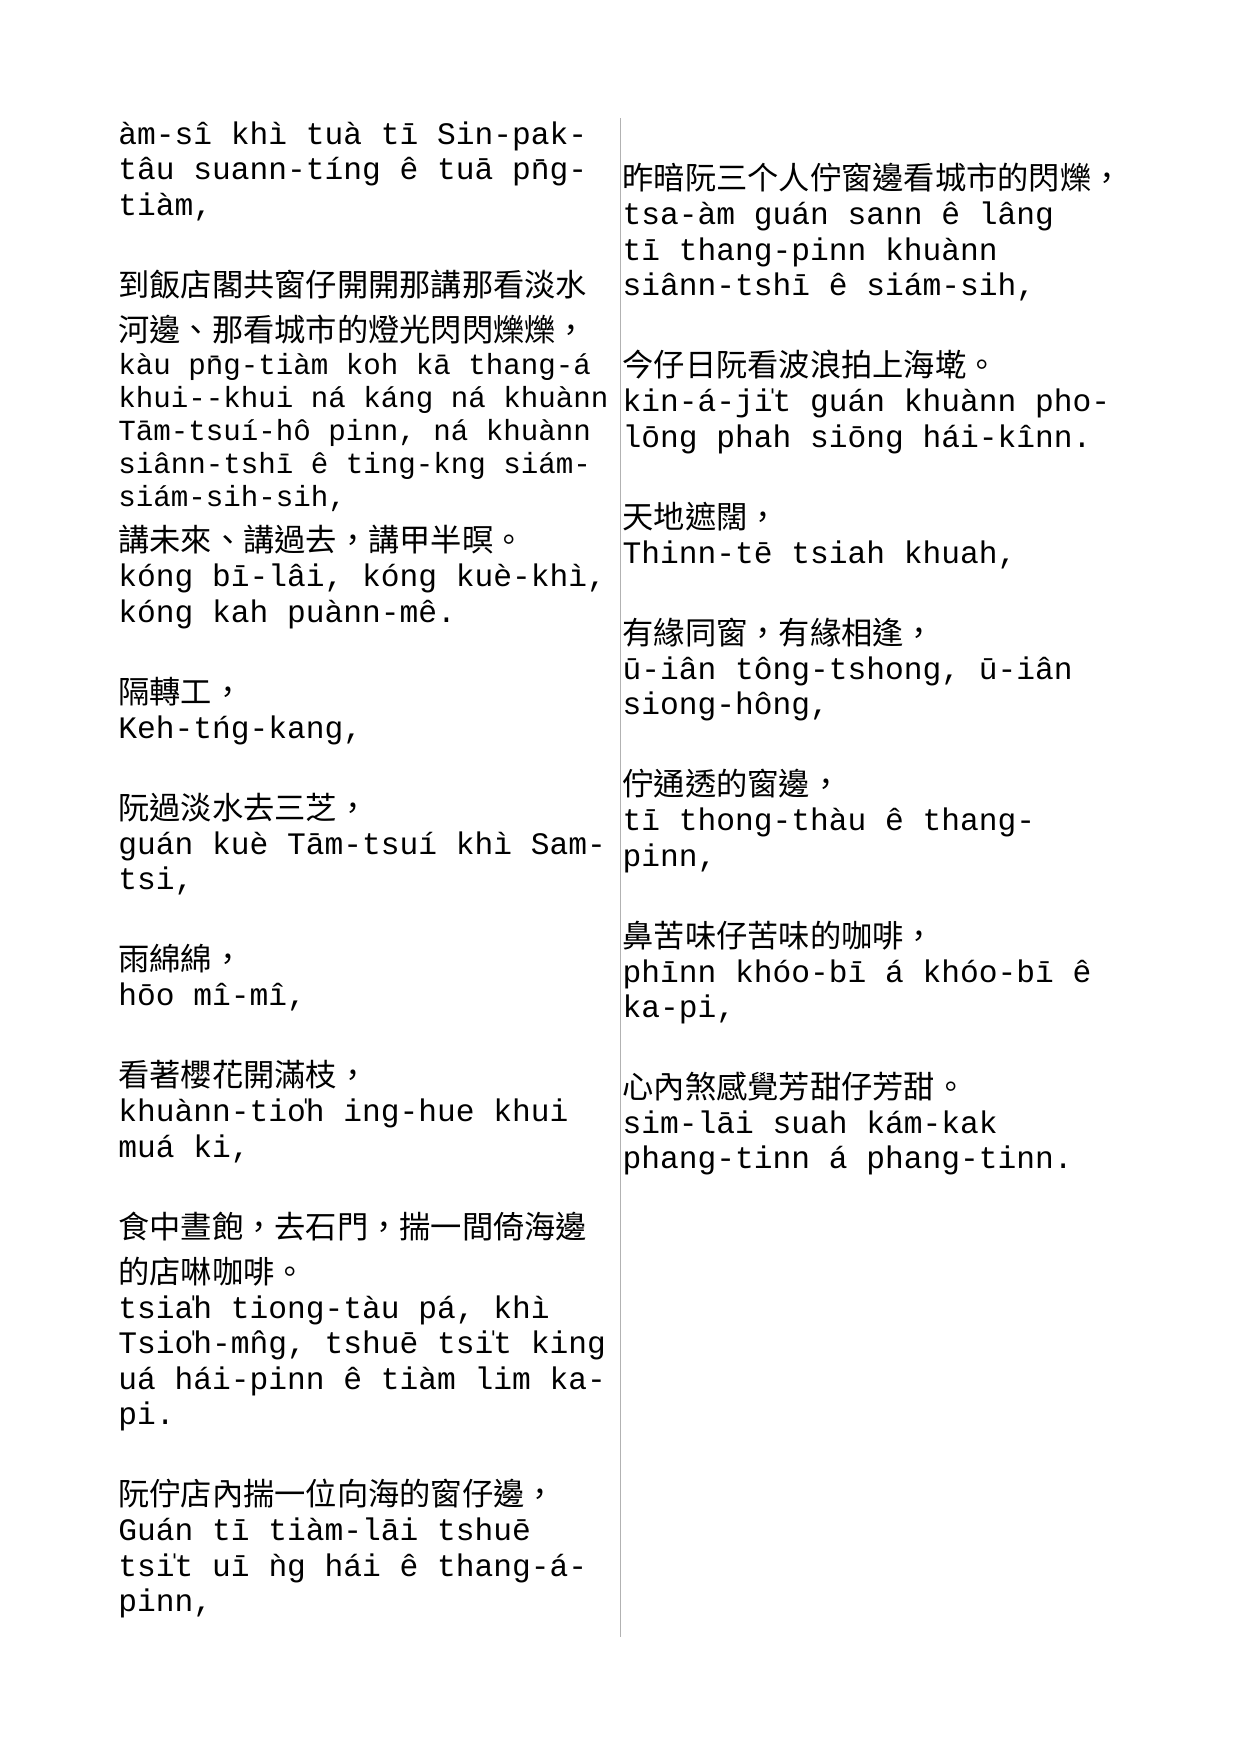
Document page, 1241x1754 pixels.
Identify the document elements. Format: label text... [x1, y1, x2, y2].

text tsa-àm guán sann ê lâng tī thang-pinn khuànn siânn-tshī ê siám-sih, [622, 199, 1122, 305]
text 阮過淡水去三芝， [118, 783, 618, 828]
text phīnn khóo-bī á khóo-bī ê ka-pi, [622, 956, 1122, 1027]
text 有緣同窗，有緣相逢， [622, 608, 1122, 653]
text 看著櫻花開滿枝， [118, 1050, 618, 1096]
text 食中晝飽，去石門，揣一間倚海邊的店啉咖啡。 [118, 1202, 618, 1292]
text khuànn-tio̍h ing-hue khui muá ki, [118, 1096, 618, 1166]
text àm-sî khì tuà tī Sin-pak-tâu suann-tíng ê tuā pn̄g-tiàm, [118, 118, 618, 224]
text ū-iân tông-tshong, ū-iân siong-hông, [622, 653, 1122, 724]
text tsia̍h tiong-tàu pá, khì Tsio̍h-mn̂g, tshuē tsi̍t king uá hái-pinn ê tiàm lim ka-pi. [118, 1292, 618, 1434]
text 阮佇店內揣一位向海的窗仔邊， [118, 1469, 618, 1514]
text 到飯店閣共窗仔開開那講那看淡水河邊、那看城市的燈光閃閃爍爍， [118, 260, 618, 350]
text kàu pn̄g-tiàm koh kā thang-á khui--khui ná káng ná khuànn Tām-tsuí-hô pinn, ná khuànn siânn-tshī ê ting-kng siám-siám-sih-sih, [118, 350, 618, 515]
text 鼻苦味仔苦味的咖啡， [622, 911, 1122, 956]
text tī thong-thàu ê thang-pinn, [622, 804, 1122, 875]
text guán kuè Tām-tsuí khì Sam-tsi, [118, 828, 618, 899]
text kin-á-ji̍t guán khuànn pho-lōng phah siōng hái-kînn. [622, 386, 1122, 456]
text 今仔日阮看波浪拍上海墘。 [622, 340, 1122, 386]
text kóng kah puànn-mê. [118, 596, 618, 631]
text kóng bī-lâi, kóng kuè-khì, [118, 561, 618, 596]
text Thinn-tē tsiah khuah, [622, 537, 1122, 572]
text Guán tī tiàm-lāi tshuē tsi̍t uī ǹg hái ê thang-á-pinn, [118, 1514, 618, 1621]
text Keh-tńg-kang, [118, 712, 618, 747]
text 天地遮闊， [622, 492, 1122, 537]
text 雨綿綿， [118, 934, 618, 979]
text sim-lāi suah kám-kak phang-tinn á phang-tinn. [622, 1107, 1122, 1178]
text 講未來、講過去，講甲半暝。 [118, 515, 618, 561]
text hōo mî-mî, [118, 979, 618, 1015]
text 佇通透的窗邊， [622, 759, 1122, 804]
text 心內煞感覺芳甜仔芳甜。 [622, 1062, 1122, 1107]
text 隔轉工， [118, 667, 618, 712]
text 昨暗阮三个人佇窗邊看城市的閃爍， [622, 153, 1122, 199]
